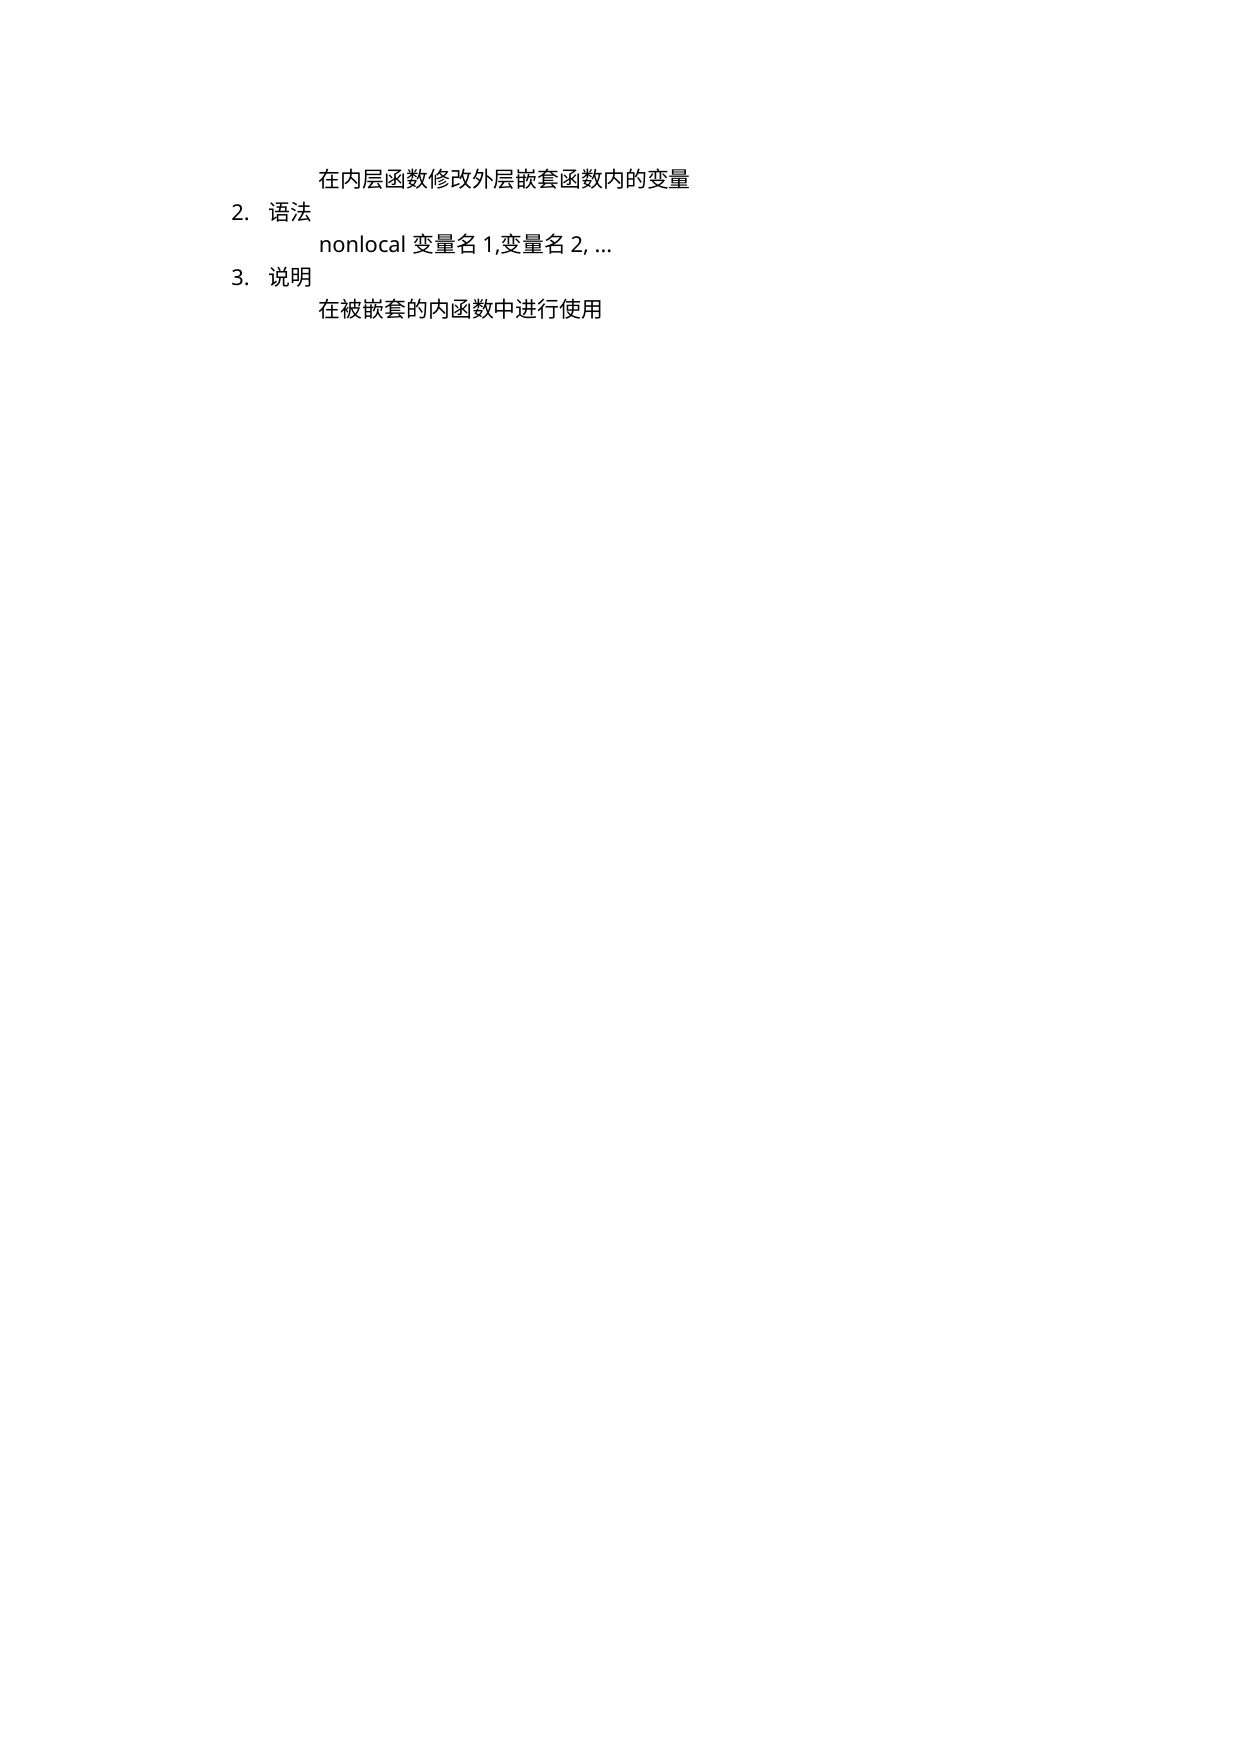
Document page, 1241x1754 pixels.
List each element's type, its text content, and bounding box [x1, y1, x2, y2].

list 说明 [231, 259, 1053, 292]
text 在内层函数修改外层嵌套函数内的变量 [275, 162, 1053, 194]
list 语法 [231, 194, 1053, 227]
list 在被嵌套的内函数中进行使用 [312, 292, 1053, 324]
list nonlocal 变量名1,变量名2, ... [312, 227, 1053, 259]
